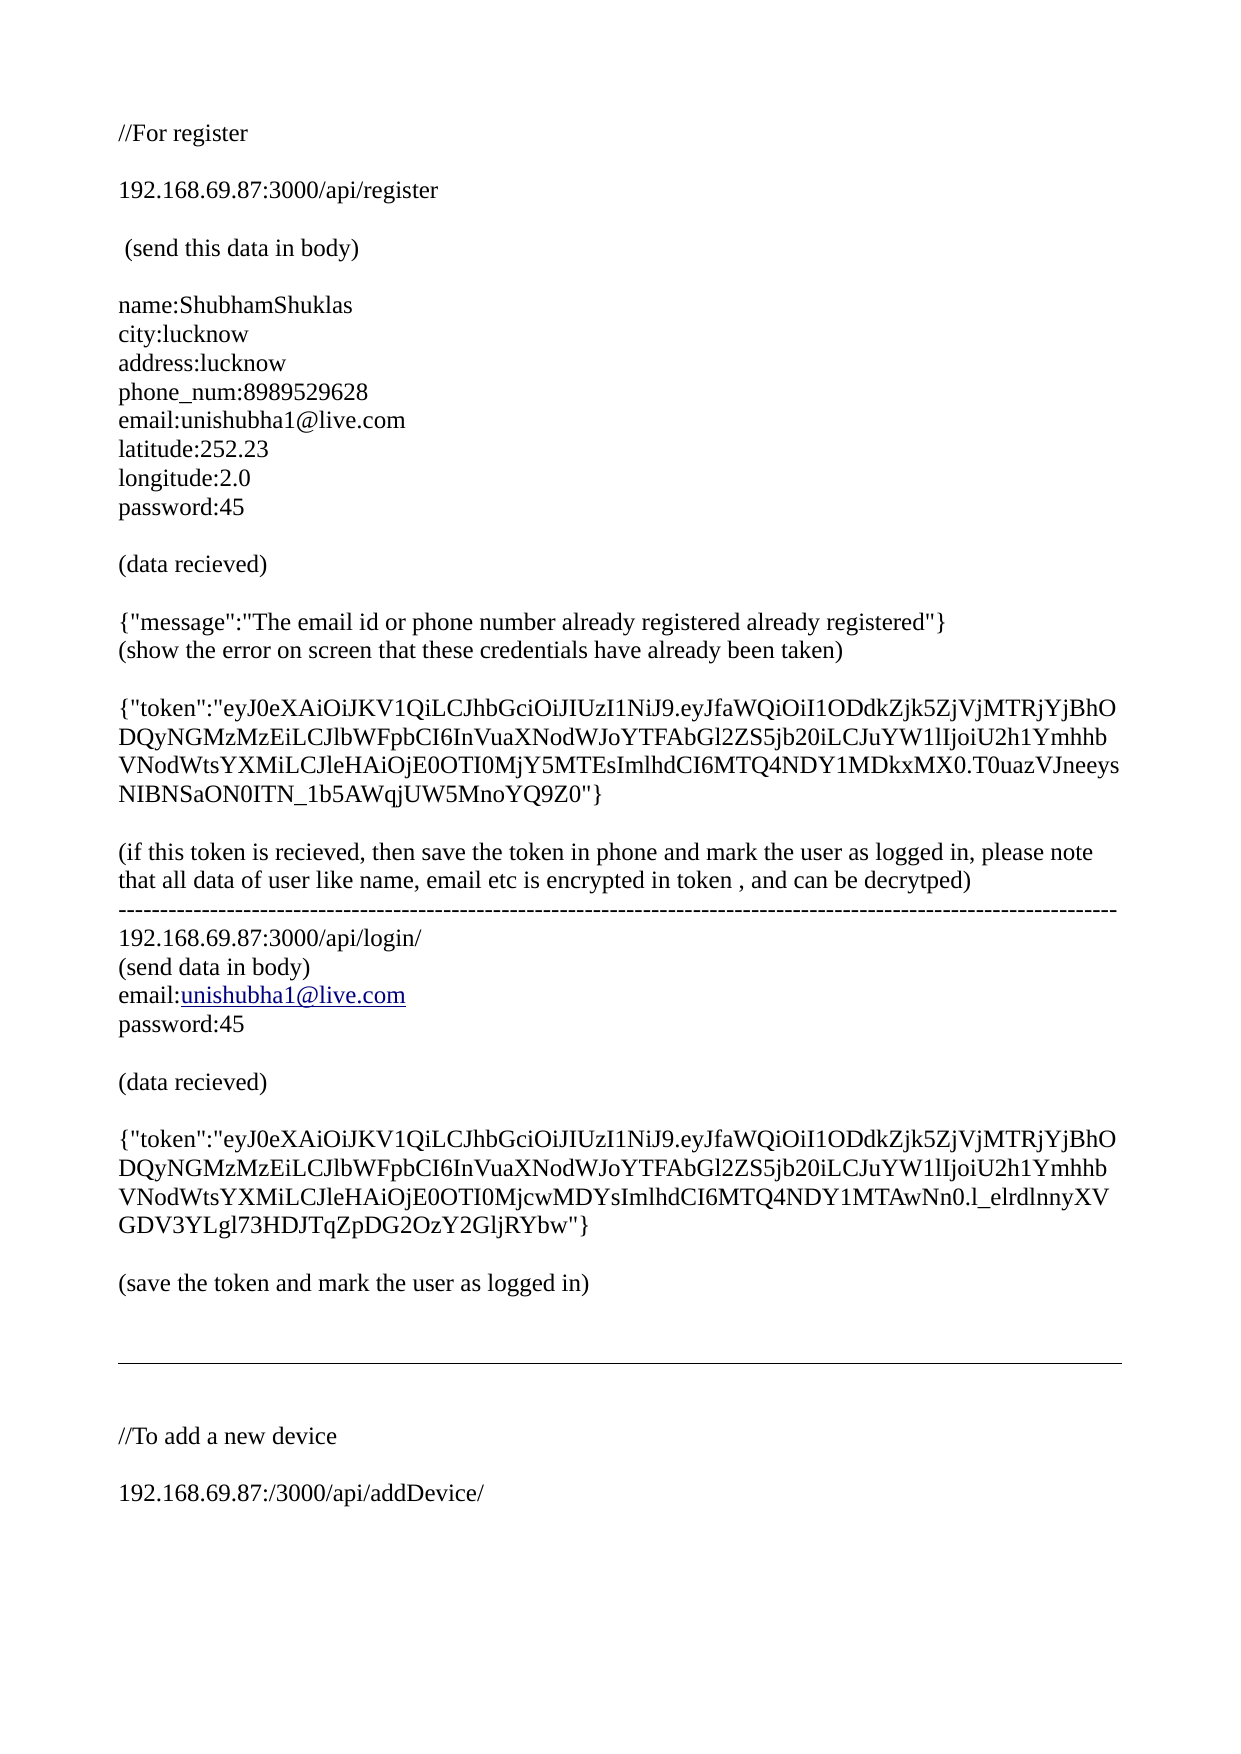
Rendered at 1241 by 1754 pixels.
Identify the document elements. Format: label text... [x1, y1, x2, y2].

text 192.168.69.87:3000/api/login/ [118, 923, 1122, 952]
text address:lucknow [118, 348, 1122, 377]
text longitude:2.0 [118, 463, 1122, 492]
text latitude:252.23 [118, 434, 1122, 463]
text ------------------------------------------------------------------------------------------------------------------------ [118, 894, 1122, 923]
text password:45 [118, 492, 1122, 521]
text (show the error on screen that these credentials have already been taken) [118, 636, 1122, 664]
text city:lucknow [118, 319, 1122, 348]
text //To add a new device [118, 1421, 1122, 1449]
text (if this token is recieved, then save the token in phone and mark the user as logged in, please note that all data of user like name, email etc is encrypted in token , and can be decrytped) [118, 837, 1122, 894]
text {"message":"The email id or phone number already registered already registered"} [118, 607, 1122, 636]
text 192.168.69.87:/3000/api/addDevice/ [118, 1478, 1122, 1507]
text (send data in body) [118, 952, 1122, 981]
text password:45 [118, 1009, 1122, 1038]
text (data recieved) [118, 1067, 1122, 1096]
text (send this data in body) [118, 204, 1122, 262]
text email:unishubha1@live.com [118, 981, 1122, 1009]
text name:ShubhamShuklas [118, 262, 1122, 319]
text (save the token and mark the user as logged in) [118, 1268, 1122, 1297]
text phone_num:8989529628 [118, 377, 1122, 406]
text {"token":"eyJ0eXAiOiJKV1QiLCJhbGciOiJIUzI1NiJ9.eyJfaWQiOiI1ODdkZjk5ZjVjMTRjYjBhODQyNGMzMzEiLCJlbWFpbCI6InVuaXNodWJoYTFAbGl2ZS5jb20iLCJuYW1lIjoiU2h1YmhhbVNodWtsYXMiLCJleHAiOjE0OTI0MjcwMDYsImlhdCI6MTQ4NDY1MTAwNn0.l_elrdlnnyXVGDV3YLgl73HDJTqZpDG2OzY2GljRYbw"} [118, 1124, 1122, 1239]
text 192.168.69.87:3000/api/register [118, 176, 1122, 204]
text //For register [118, 118, 1122, 147]
text email:unishubha1@live.com [118, 406, 1122, 434]
text {"token":"eyJ0eXAiOiJKV1QiLCJhbGciOiJIUzI1NiJ9.eyJfaWQiOiI1ODdkZjk5ZjVjMTRjYjBhODQyNGMzMzEiLCJlbWFpbCI6InVuaXNodWJoYTFAbGl2ZS5jb20iLCJuYW1lIjoiU2h1YmhhbVNodWtsYXMiLCJleHAiOjE0OTI0MjY5MTEsImlhdCI6MTQ4NDY1MDkxMX0.T0uazVJneeysNIBNSaON0ITN_1b5AWqjUW5MnoYQ9Z0"} [118, 693, 1122, 808]
text (data recieved) [118, 549, 1122, 578]
